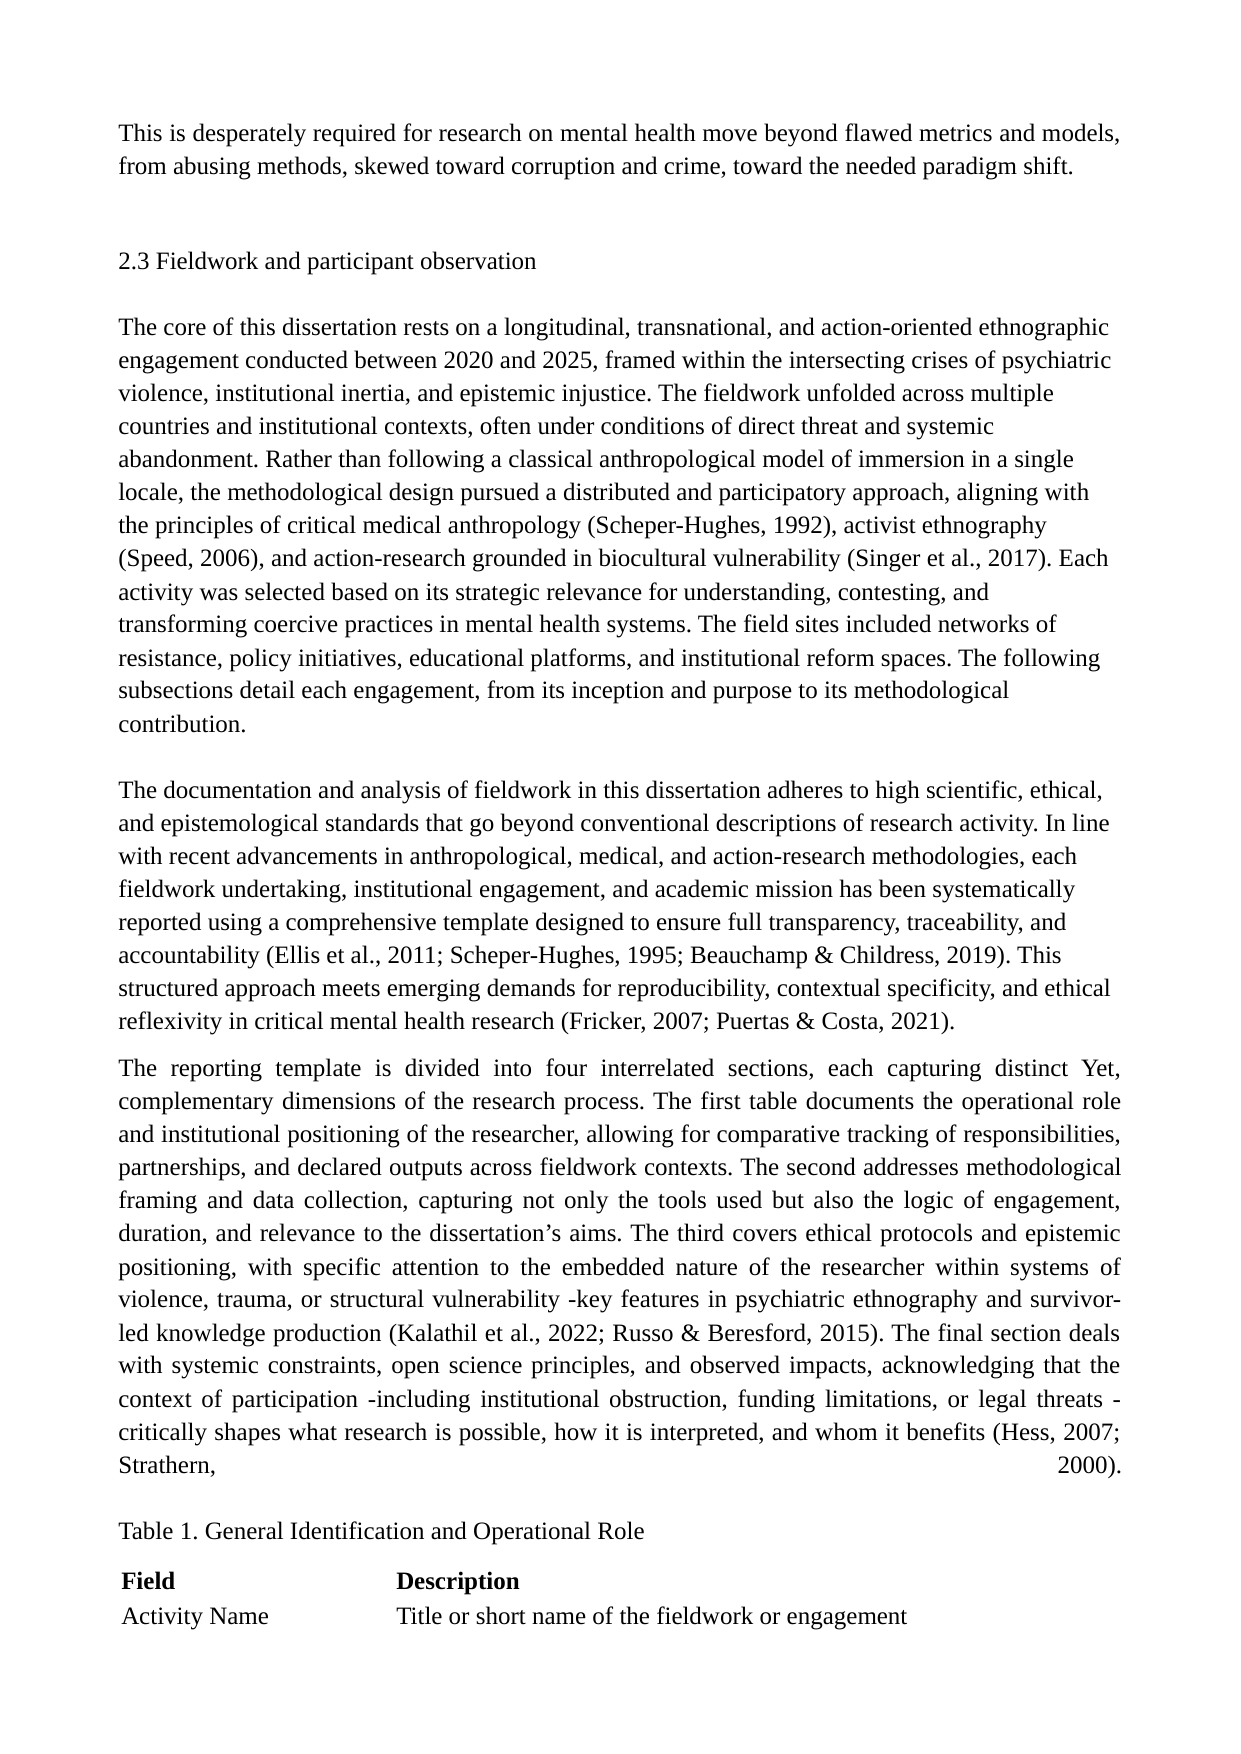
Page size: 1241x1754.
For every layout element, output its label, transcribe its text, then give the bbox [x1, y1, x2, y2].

text The reporting template is divided into four interrelated sections, each capturing distinct Yet, complementary dimensions of the research process. The first table documents the operational role and institutional positioning of the researcher, allowing for comparative tracking of responsibilities, partnerships, and declared outputs across fieldwork contexts. The second addresses methodological framing and data collection, capturing not only the tools used but also the logic of engagement, duration, and relevance to the dissertation’s aims. The third covers ethical protocols and epistemic positioning, with specific attention to the embedded nature of the researcher within systems of violence, trauma, or structural vulnerability -key features in psychiatric ethnography and survivor-led knowledge production (Kalathil et al., 2022; Russo & Beresford, 2015). The final section deals with systemic constraints, open science principles, and observed impacts, acknowledging that the context of participation -including institutional obstruction, funding limitations, or legal threats -critically shapes what research is possible, how it is interpreted, and whom it benefits (Hess, 2007; Strathern, 2000). Table 1. General Identification and Operational Role [118, 1053, 1122, 1544]
table_header Field [118, 1563, 393, 1598]
table_header Description [393, 1563, 1122, 1598]
text 2.3 Fieldwork and participant observation The core of this dissertation rests on a longitudinal, transnational, and action-oriented ethnographic engagement conducted between 2020 and 2025, framed within the intersecting crises of psychiatric violence, institutional inertia, and epistemic injustice. The fieldwork unfolded across multiple countries and institutional contexts, often under conditions of direct threat and systemic abandonment. Rather than following a classical anthropological model of immersion in a single locale, the methodological design pursued a distributed and participatory approach, aligning with the principles of critical medical anthropology (Scheper-Hughes, 1992), activist ethnography (Speed, 2006), and action-research grounded in biocultural vulnerability (Singer et al., 2017). Each activity was selected based on its strategic relevance for understanding, contesting, and transforming coercive practices in mental health systems. The field sites included networks of resistance, policy initiatives, educational platforms, and institutional reform spaces. The following subsections detail each engagement, from its inception and purpose to its methodological contribution. The documentation and analysis of fieldwork in this dissertation adheres to high scientific, ethical, and epistemological standards that go beyond conventional descriptions of research activity. In line with recent advancements in anthropological, medical, and action-research methodologies, each fieldwork undertaking, institutional engagement, and academic mission has been systematically reported using a comprehensive template designed to ensure full transparency, traceability, and accountability (Ellis et al., 2011; Scheper-Hughes, 1995; Beauchamp & Childress, 2019). This structured approach meets emerging demands for reproducibility, contextual specificity, and ethical reflexivity in critical mental health research (Fricker, 2007; Puertas & Costa, 2021). [118, 246, 1122, 1034]
table_cell Activity Name [118, 1598, 393, 1632]
table_cell Title or short name of the fieldwork or engagement [393, 1598, 1122, 1632]
text This is desperately required for research on mental health move beyond flawed metrics and models, from abusing methods, skewed toward corruption and crime, toward the needed paradigm shift. [118, 118, 1122, 180]
